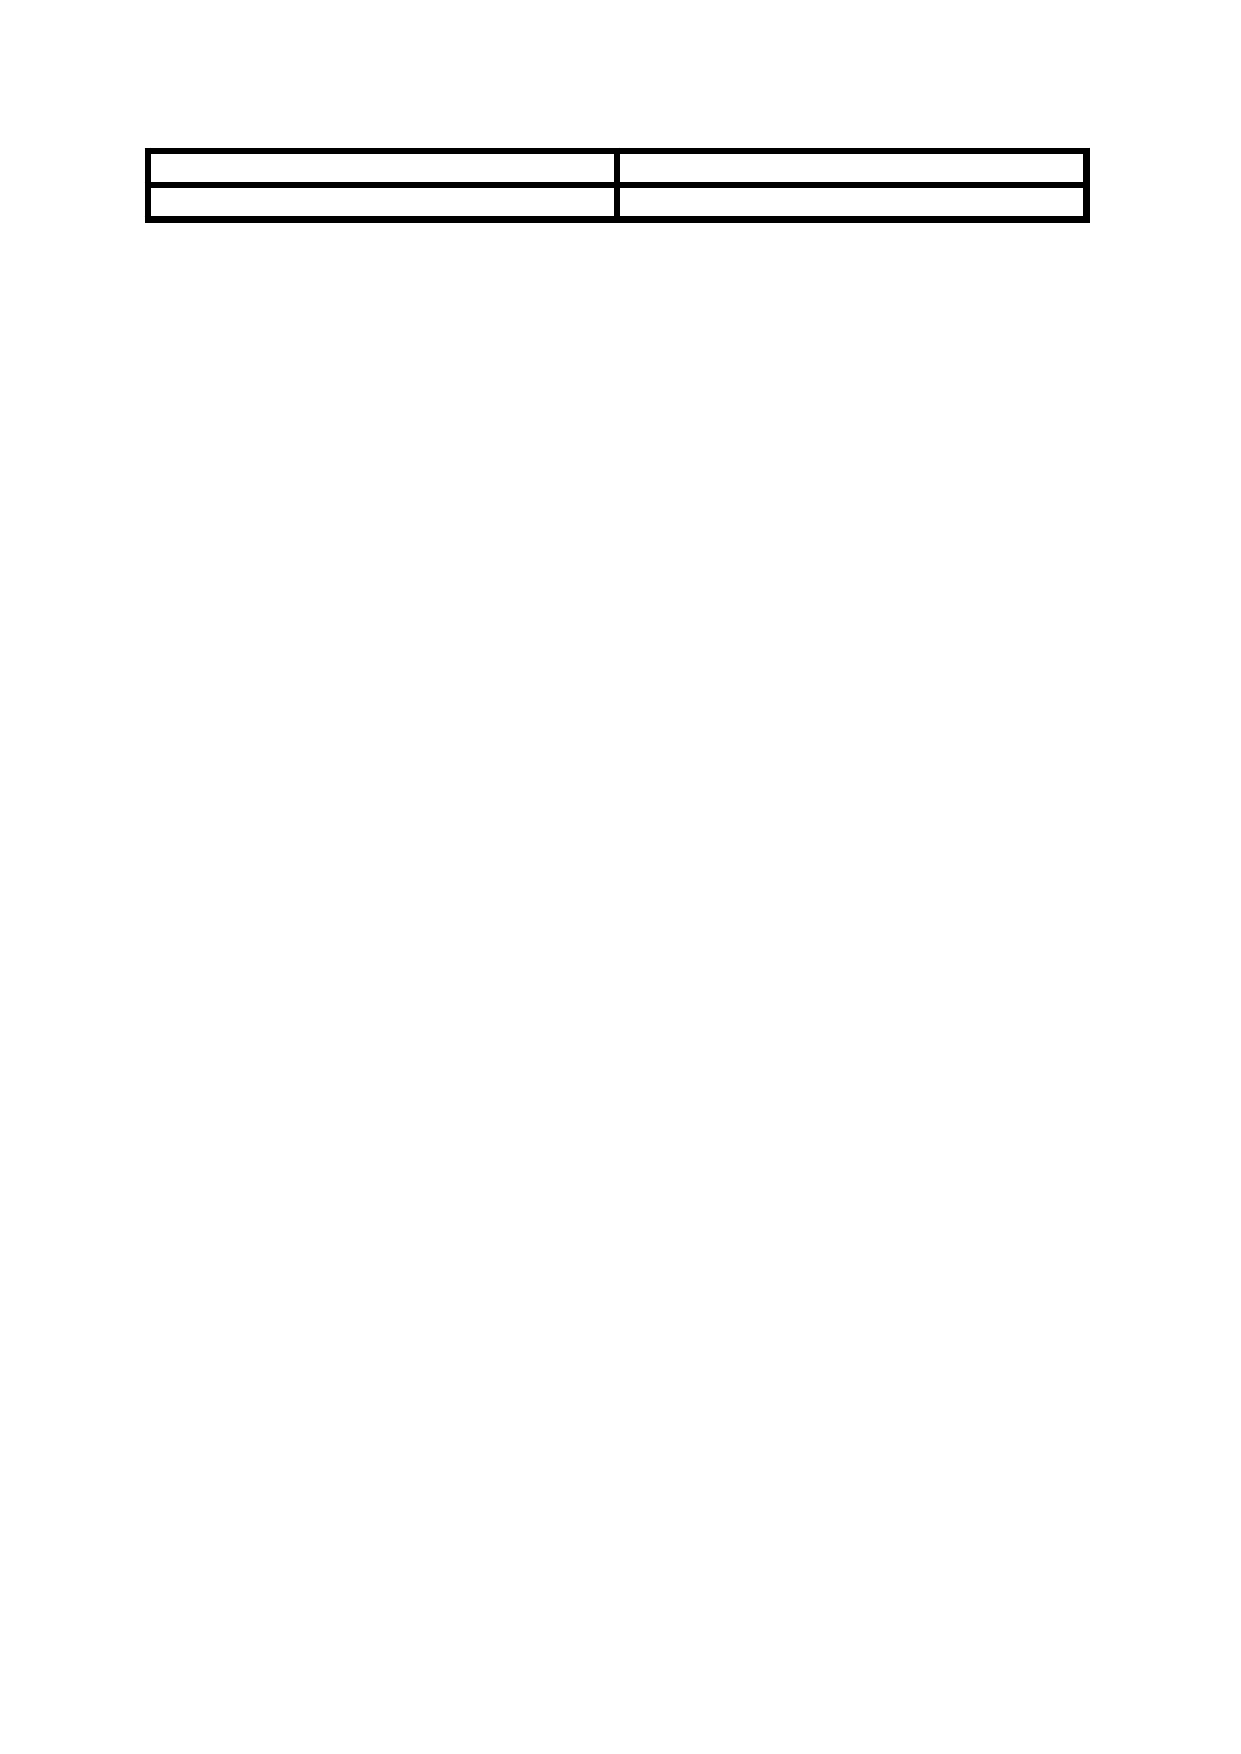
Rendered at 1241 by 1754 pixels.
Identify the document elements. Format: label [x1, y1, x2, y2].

table_header [620, 154, 1083, 182]
table_header [151, 154, 614, 182]
table_cell [151, 188, 614, 216]
table_cell [620, 188, 1083, 216]
